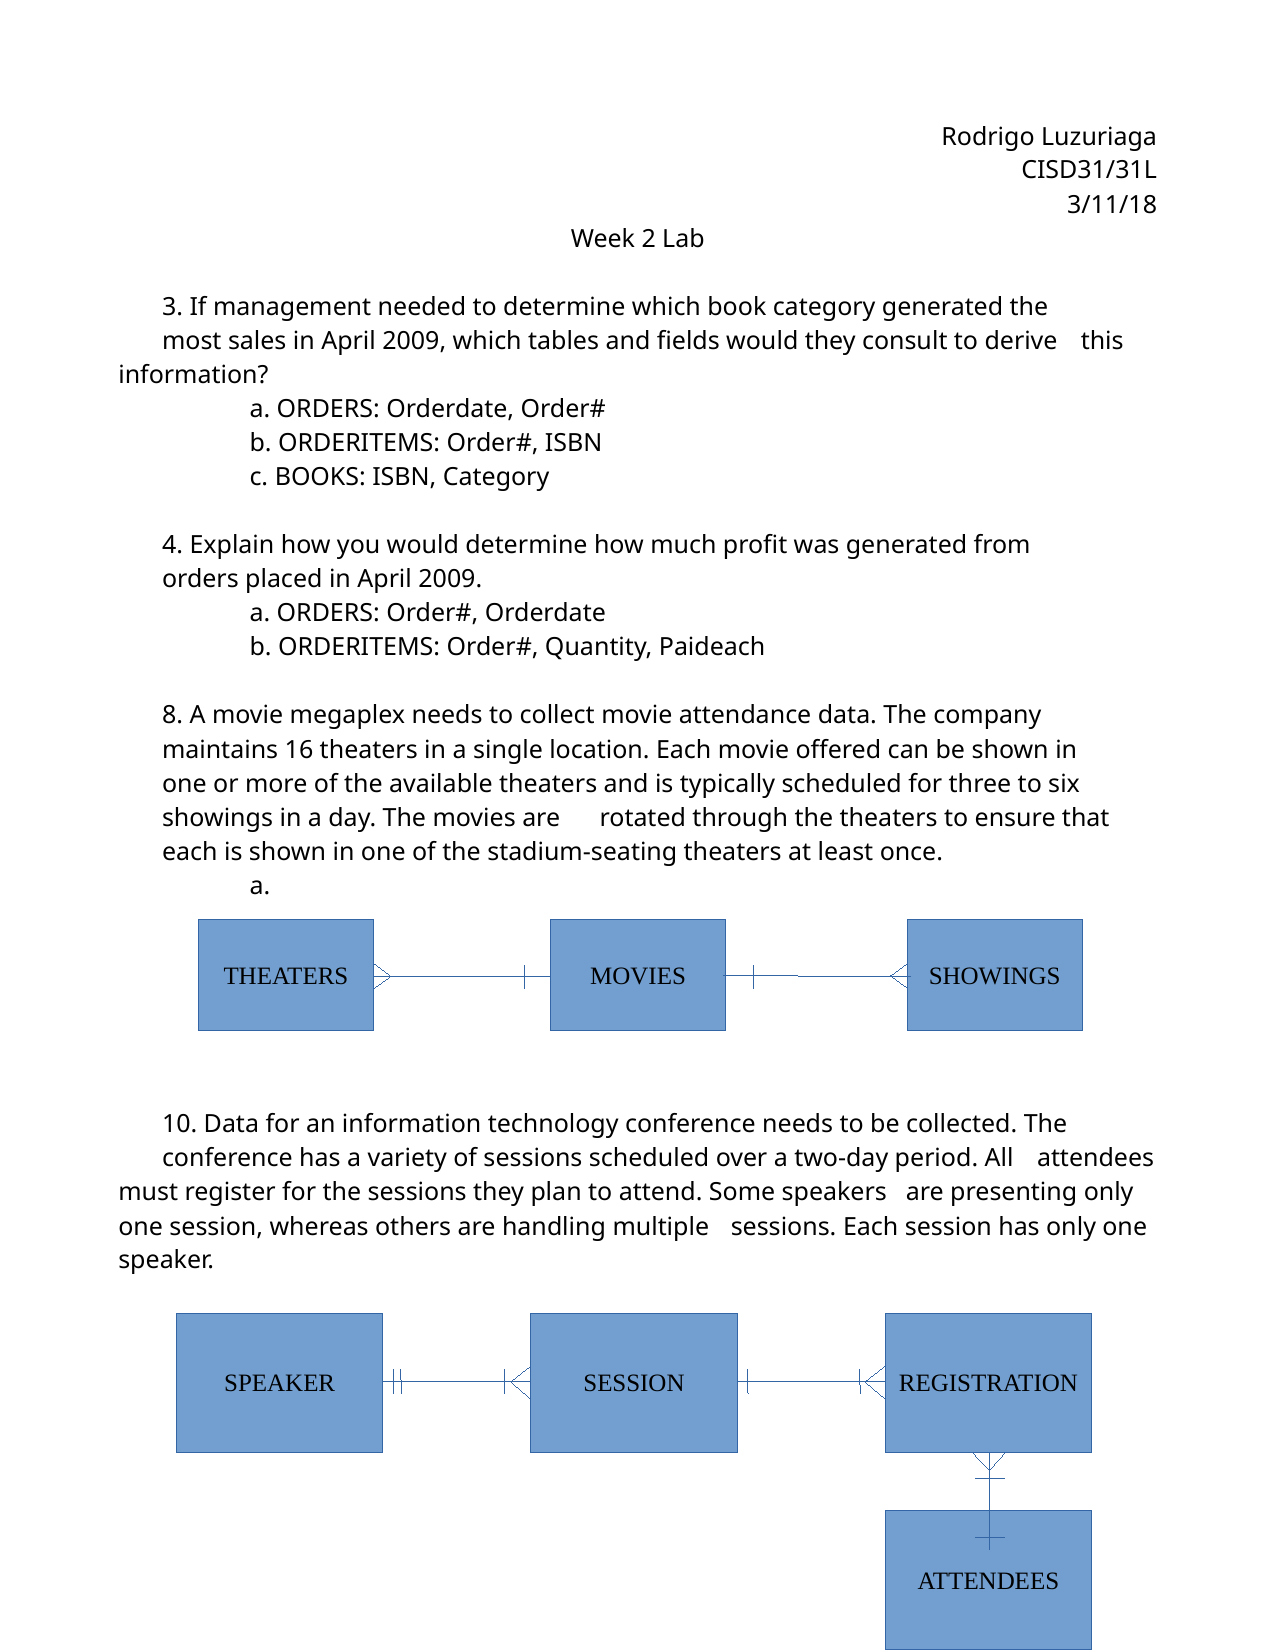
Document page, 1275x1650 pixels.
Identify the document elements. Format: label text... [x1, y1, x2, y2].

text a. [118, 867, 1157, 902]
text CISD31/31L [118, 152, 1157, 186]
text 10. Data for an information technology conference needs to be collected. The conference has a variety of sessions scheduled over a two-day period. All attendees must register for the sessions they plan to attend. Some speakers are presenting only one session, whereas others are handling multiple sessions. Each session has only one speaker. [118, 1106, 1157, 1276]
text b. ORDERITEMS: Order#, Quantity, Paideach [118, 629, 1157, 663]
text 3/11/18 [118, 186, 1157, 220]
text c. BOOKS: ISBN, Category [118, 459, 1157, 493]
text 3. If management needed to determine which book category generated the most sales in April 2009, which tables and fields would they consult to derive this information? [118, 288, 1157, 391]
text 4. Explain how you would determine how much profit was generated from orders placed in April 2009. [118, 527, 1157, 595]
text 8. A movie megaplex needs to collect movie attendance data. The company maintains 16 theaters in a single location. Each movie offered can be shown in one or more of the available theaters and is typically scheduled for three to six showings in a day. The movies are rotated through the theaters to ensure that each is shown in one of the stadium-seating theaters at least once. [118, 697, 1157, 867]
text a. ORDERS: Orderdate, Order# [118, 391, 1157, 425]
text b. ORDERITEMS: Order#, ISBN [118, 425, 1157, 459]
text Rodrigo Luzuriaga [118, 118, 1157, 152]
text a. ORDERS: Order#, Orderdate [118, 595, 1157, 629]
text Week 2 Lab [118, 220, 1157, 254]
